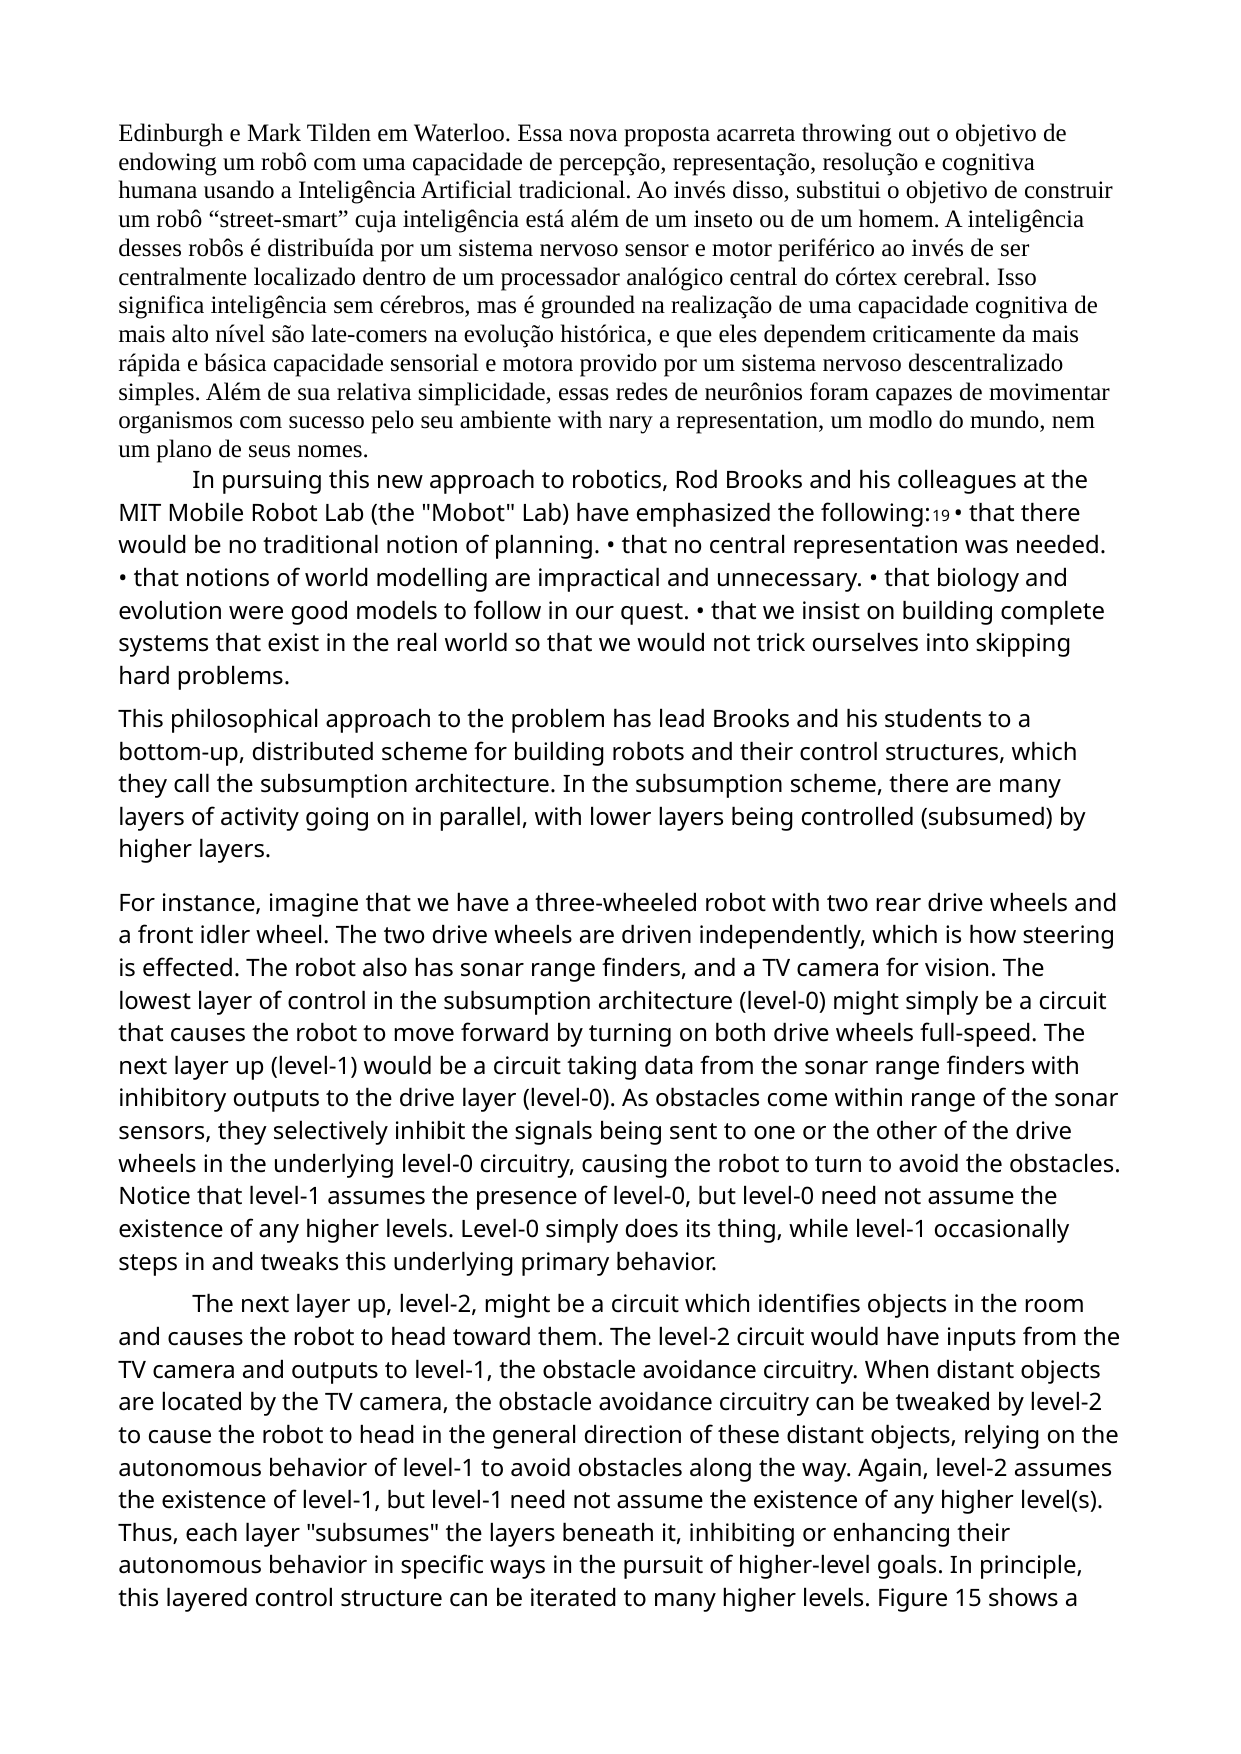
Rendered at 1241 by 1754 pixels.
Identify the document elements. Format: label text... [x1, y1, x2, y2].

text The next layer up, level-2, might be a circuit which identifies objects in the room and causes the robot to head toward them. The level-2 circuit would have inputs from the TV camera and outputs to level-1, the obstacle avoidance circuitry. When distant objects are located by the TV camera, the obstacle avoidance circuitry can be tweaked by level-2 to cause the robot to head in the general direction of these distant objects, relying on the autonomous behavior of level-1 to avoid obstacles along the way. Again, level-2 assumes the existence of level-1, but level-1 need not assume the existence of any higher level(s). Thus, each layer "subsumes" the layers beneath it, inhibiting or enhancing their autonomous behavior in specific ways in the pursuit of higher-level goals. In principle, this layered control structure can be iterated to many higher levels. Figure 15 shows a [118, 1287, 1122, 1613]
text In pursuing this new approach to robotics, Rod Brooks and his colleagues at the MIT Mobile Robot Lab (the "Mobot" Lab) have emphasized the following:19 • that there would be no traditional notion of planning. • that no central representation was needed. • that notions of world modelling are impractical and unnecessary. • that biology and evolution were good models to follow in our quest. • that we insist on building complete systems that exist in the real world so that we would not trick ourselves into skipping hard problems. [118, 463, 1122, 691]
text For instance, imagine that we have a three-wheeled robot with two rear drive wheels and a front idler wheel. The two drive wheels are driven independently, which is how steering is effected. The robot also has sonar range finders, and a TV camera for vision. The lowest layer of control in the subsumption architecture (level-0) might simply be a circuit that causes the robot to move forward by turning on both drive wheels full-speed. The next layer up (level-1) would be a circuit taking data from the sonar range finders with inhibitory outputs to the drive layer (level-0). As obstacles come within range of the sonar sensors, they selectively inhibit the signals being sent to one or the other of the drive wheels in the underlying level-0 circuitry, causing the robot to turn to avoid the obstacles. Notice that level-1 assumes the presence of level-0, but level-0 need not assume the existence of any higher levels. Level-0 simply does its thing, while level-1 occasionally steps in and tweaks this underlying primary behavior. [118, 886, 1122, 1277]
text This philosophical approach to the problem has lead Brooks and his students to a bottom-up, distributed scheme for building robots and their control structures, which they call the subsumption architecture. In the subsumption scheme, there are many layers of activity going on in parallel, with lower layers being controlled (subsumed) by higher layers. [118, 702, 1122, 865]
text Edinburgh e Mark Tilden em Waterloo. Essa nova proposta acarreta throwing out o objetivo de endowing um robô com uma capacidade de percepção, representação, resolução e cognitiva humana usando a Inteligência Artificial tradicional. Ao invés disso, substitui o objetivo de construir um robô “street-smart” cuja inteligência está além de um inseto ou de um homem. A inteligência desses robôs é distribuída por um sistema nervoso sensor e motor periférico ao invés de ser centralmente localizado dentro de um processador analógico central do córtex cerebral. Isso significa inteligência sem cérebros, mas é grounded na realização de uma capacidade cognitiva de mais alto nível são late-comers na evolução histórica, e que eles dependem criticamente da mais rápida e básica capacidade sensorial e motora provido por um sistema nervoso descentralizado simples. Além de sua relativa simplicidade, essas redes de neurônios foram capazes de movimentar organismos com sucesso pelo seu ambiente with nary a representation, um modlo do mundo, nem um plano de seus nomes. [118, 118, 1122, 463]
